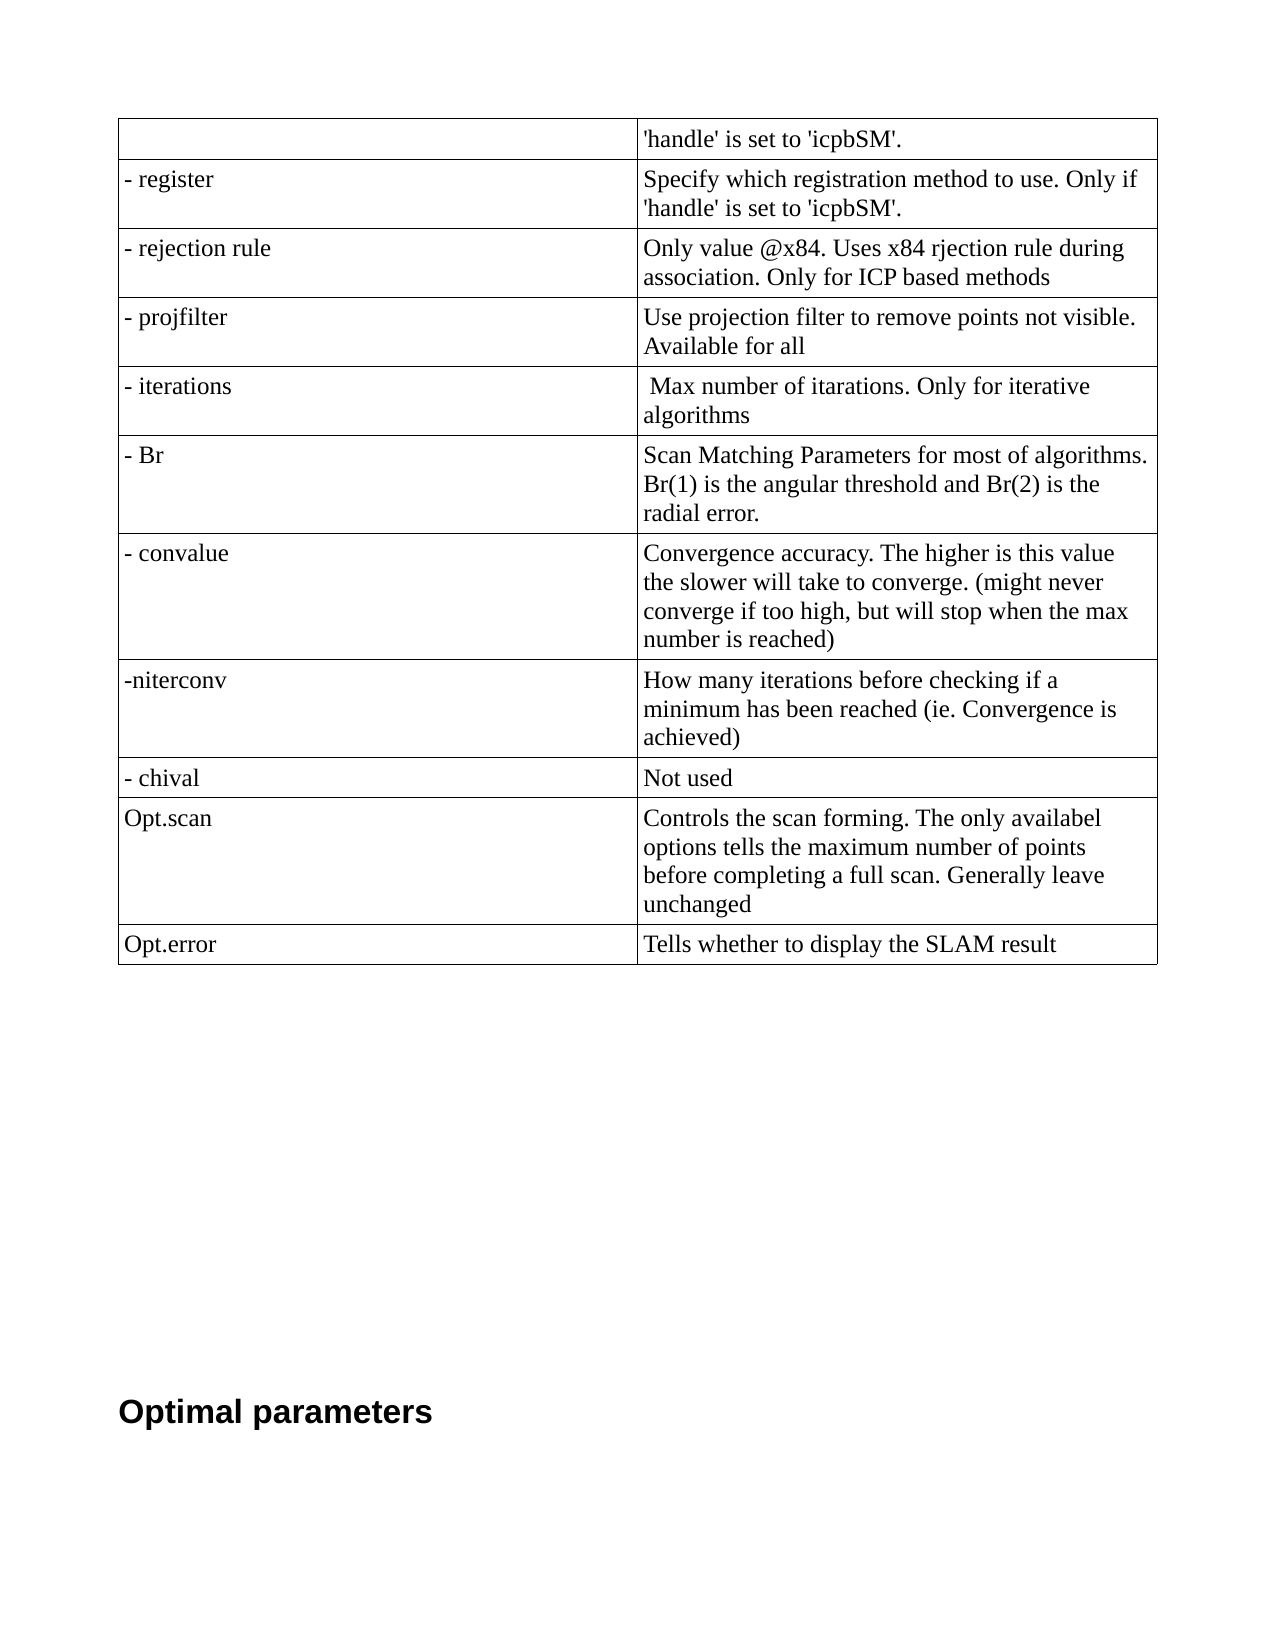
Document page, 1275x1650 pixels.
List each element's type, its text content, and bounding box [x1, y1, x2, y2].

table_cell - rejection rule [119, 229, 637, 297]
table_cell - iterations [119, 367, 637, 435]
table_cell -niterconv [119, 660, 637, 757]
table_cell Opt.error [119, 925, 637, 964]
table_cell Specify which registration method to use. Only if 'handle' is set to 'icpbSM'. [638, 160, 1157, 227]
table_cell - convalue [119, 534, 637, 659]
table_cell Only value @x84. Uses x84 rjection rule during association. Only for ICP based methods [638, 229, 1157, 297]
table_cell How many iterations before checking if a minimum has been reached (ie. Convergence is achieved) [638, 660, 1157, 757]
table_cell [119, 119, 637, 158]
table_cell - chival [119, 758, 637, 797]
subtitle Optimal parameters [118, 1392, 1157, 1430]
table_cell Tells whether to display the SLAM result [638, 925, 1157, 964]
table_cell Not used [638, 758, 1157, 797]
table_cell Opt.scan [119, 798, 637, 924]
table_cell - register [119, 160, 637, 227]
table_cell Max number of itarations. Only for iterative algorithms [638, 367, 1157, 435]
table_cell Scan Matching Parameters for most of algorithms. Br(1) is the angular threshold and Br(2) is the radial error. [638, 436, 1157, 532]
table_cell 'handle' is set to 'icpbSM'. [638, 119, 1157, 158]
table_cell Use projection filter to remove points not visible. Available for all [638, 298, 1157, 366]
table_cell - projfilter [119, 298, 637, 366]
table_cell Convergence accuracy. The higher is this value the slower will take to converge. (might never converge if too high, but will stop when the max number is reached) [638, 534, 1157, 659]
table_cell - Br [119, 436, 637, 532]
table_cell Controls the scan forming. The only availabel options tells the maximum number of points before completing a full scan. Generally leave unchanged [638, 798, 1157, 924]
